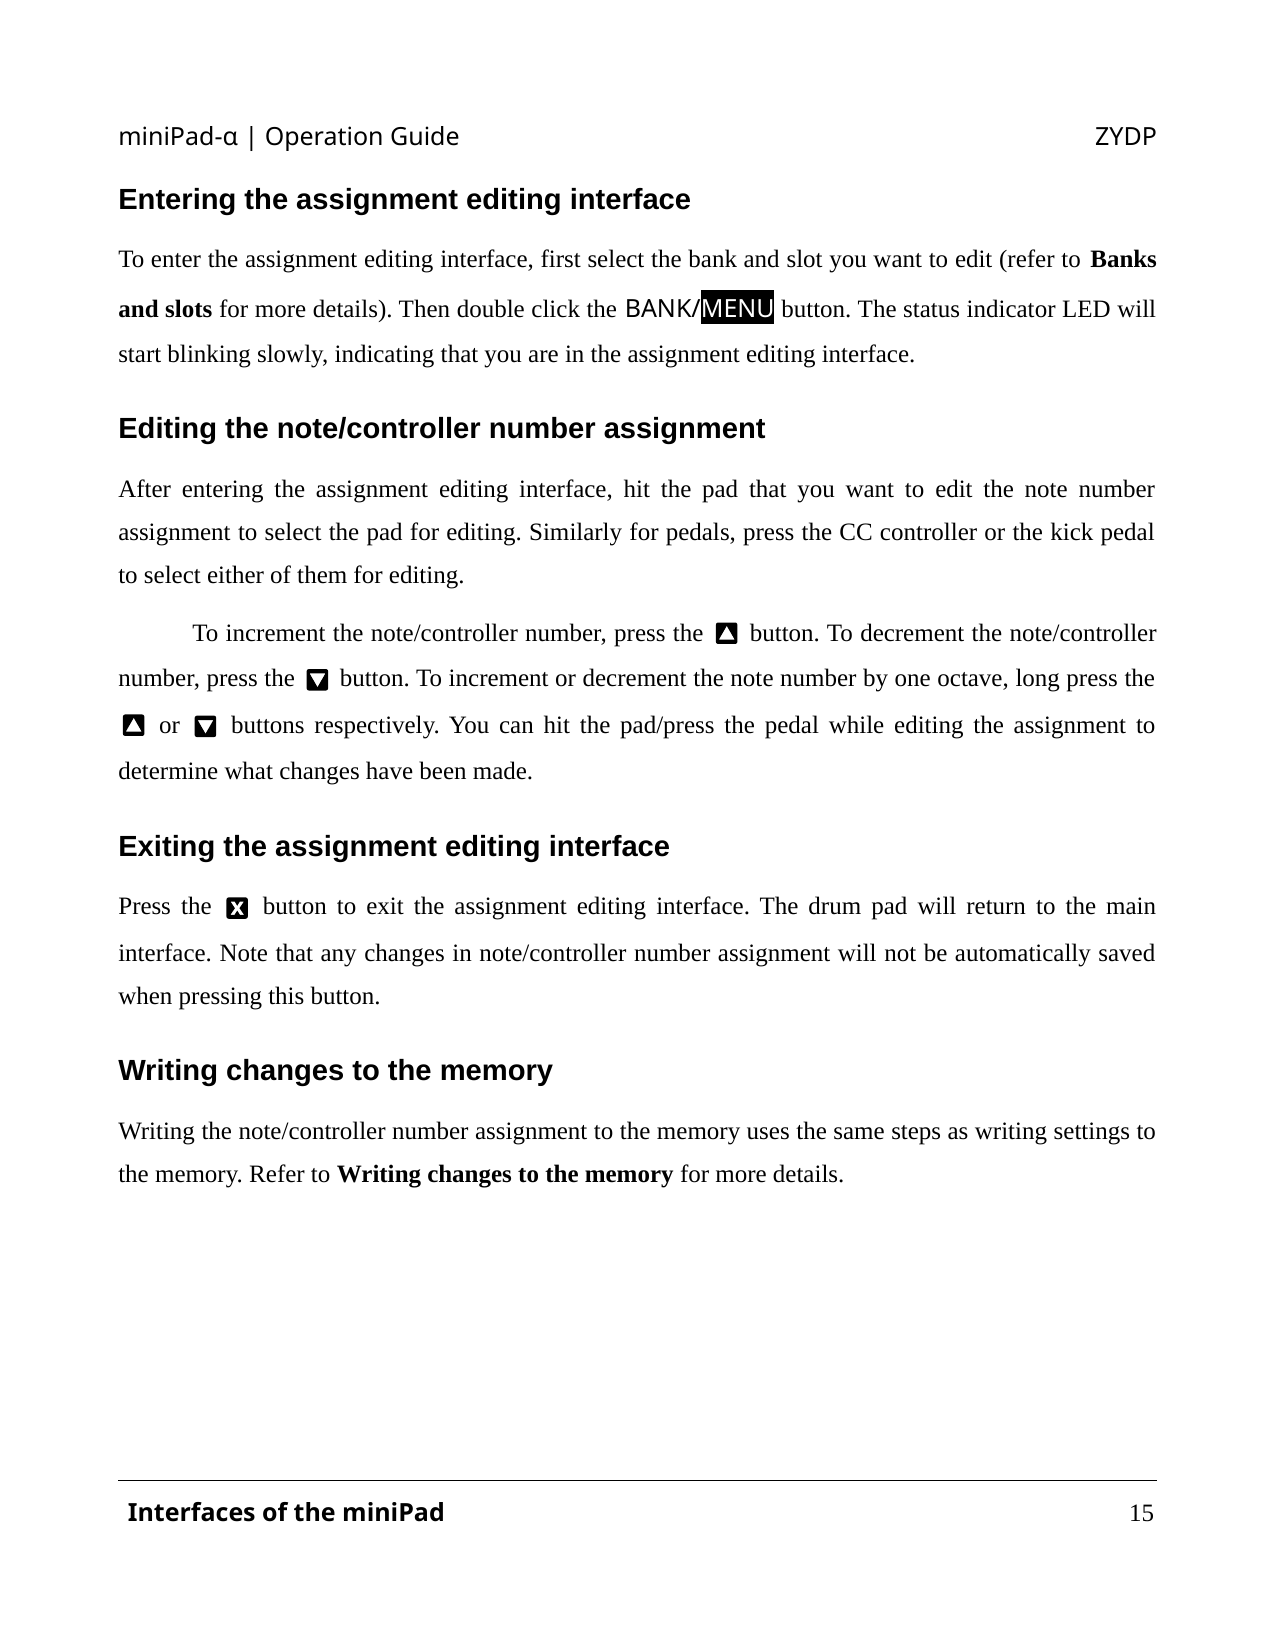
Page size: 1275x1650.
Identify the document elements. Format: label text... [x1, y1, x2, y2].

text To enter the assignment editing interface, first select the bank and slot you want to edit (refer to Banks and slots for more details). Then double click the BANK/MENU button. The status indicator LED will start blinking slowly, indicating that you are in the assignment editing interface. [118, 244, 1157, 367]
text After entering the assignment editing interface, hit the pad that you want to edit the note number assignment to select the pad for editing. Similarly for pedals, press the CC controller or the kick pedal to select either of them for editing. [118, 474, 1157, 589]
text Press the button to exit the assignment editing interface. The drum pad will return to the main interface. Note that any changes in note/controller number assignment will not be automatically saved when pressing this button. [118, 891, 1157, 1010]
subtitle Exiting the assignment editing interface [118, 828, 1157, 862]
text To increment the note/controller number, press the button. To decrement the note/controller number, press the button. To increment or decrement the note number by one octave, long press the or buttons respectively. You can hit the pad/press the pedal while editing the assignment to determine what changes have been made. [118, 618, 1157, 785]
subtitle Writing changes to the memory [118, 1053, 1157, 1087]
subtitle Entering the assignment editing interface [118, 182, 1157, 215]
text Writing the note/controller number assignment to the memory uses the same steps as writing settings to the memory. Refer to Writing changes to the memory for more details. [118, 1116, 1157, 1188]
subtitle Editing the note/controller number assignment [118, 411, 1157, 444]
